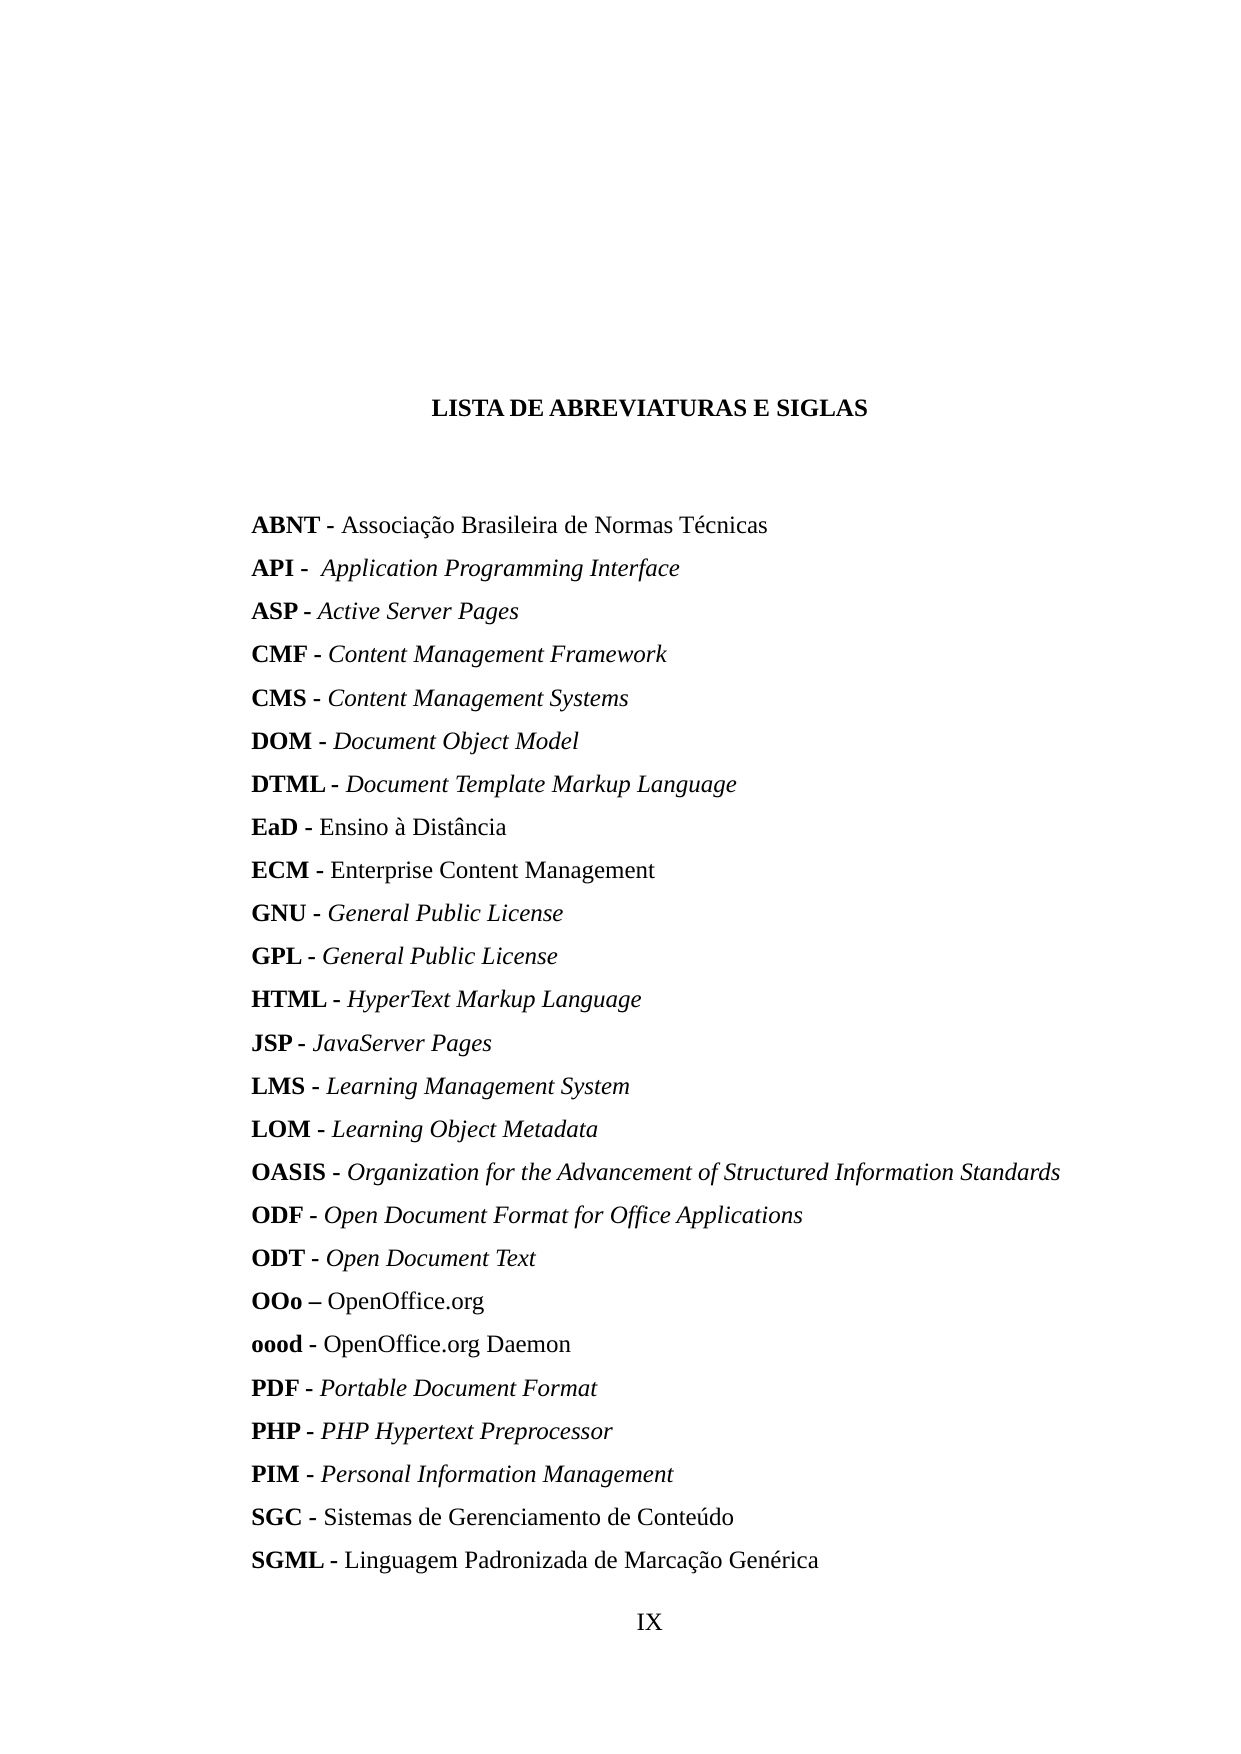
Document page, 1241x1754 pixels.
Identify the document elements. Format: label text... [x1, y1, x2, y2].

text LISTA DE ABREVIATURAS E SIGLAS [177, 393, 1122, 422]
text SGML - Linguagem Padronizada de Marcação Genérica [177, 1545, 1122, 1574]
text ECM - Enterprise Content Management [177, 855, 1122, 884]
text EaD - Ensino à Distância [177, 812, 1122, 841]
text OASIS - Organization for the Advancement of Structured Information Standards [177, 1157, 1122, 1186]
text PDF - Portable Document Format [177, 1373, 1122, 1401]
text GNU - General Public License [177, 898, 1122, 927]
text PIM - Personal Information Management [177, 1459, 1122, 1488]
text oood - OpenOffice.org Daemon [177, 1329, 1122, 1358]
text ASP - Active Server Pages [177, 596, 1122, 625]
text LMS - Learning Management System [177, 1071, 1122, 1099]
text DTML - Document Template Markup Language [177, 769, 1122, 798]
text ODF - Open Document Format for Office Applications [177, 1200, 1122, 1229]
text CMS - Content Management Systems [177, 683, 1122, 711]
text GPL - General Public License [177, 941, 1122, 970]
text JSP - JavaServer Pages [177, 1028, 1122, 1056]
text CMF - Content Management Framework [177, 639, 1122, 668]
text SGC - Sistemas de Gerenciamento de Conteúdo [177, 1502, 1122, 1531]
text API - Application Programming Interface [177, 553, 1122, 582]
text OOo – OpenOffice.org [177, 1286, 1122, 1315]
text LOM - Learning Object Metadata [177, 1114, 1122, 1143]
text HTML - HyperText Markup Language [177, 984, 1122, 1013]
text PHP - PHP Hypertext Preprocessor [177, 1416, 1122, 1444]
text ABNT - Associação Brasileira de Normas Técnicas [177, 510, 1122, 539]
text ODT - Open Document Text [177, 1243, 1122, 1272]
text DOM - Document Object Model [177, 726, 1122, 754]
